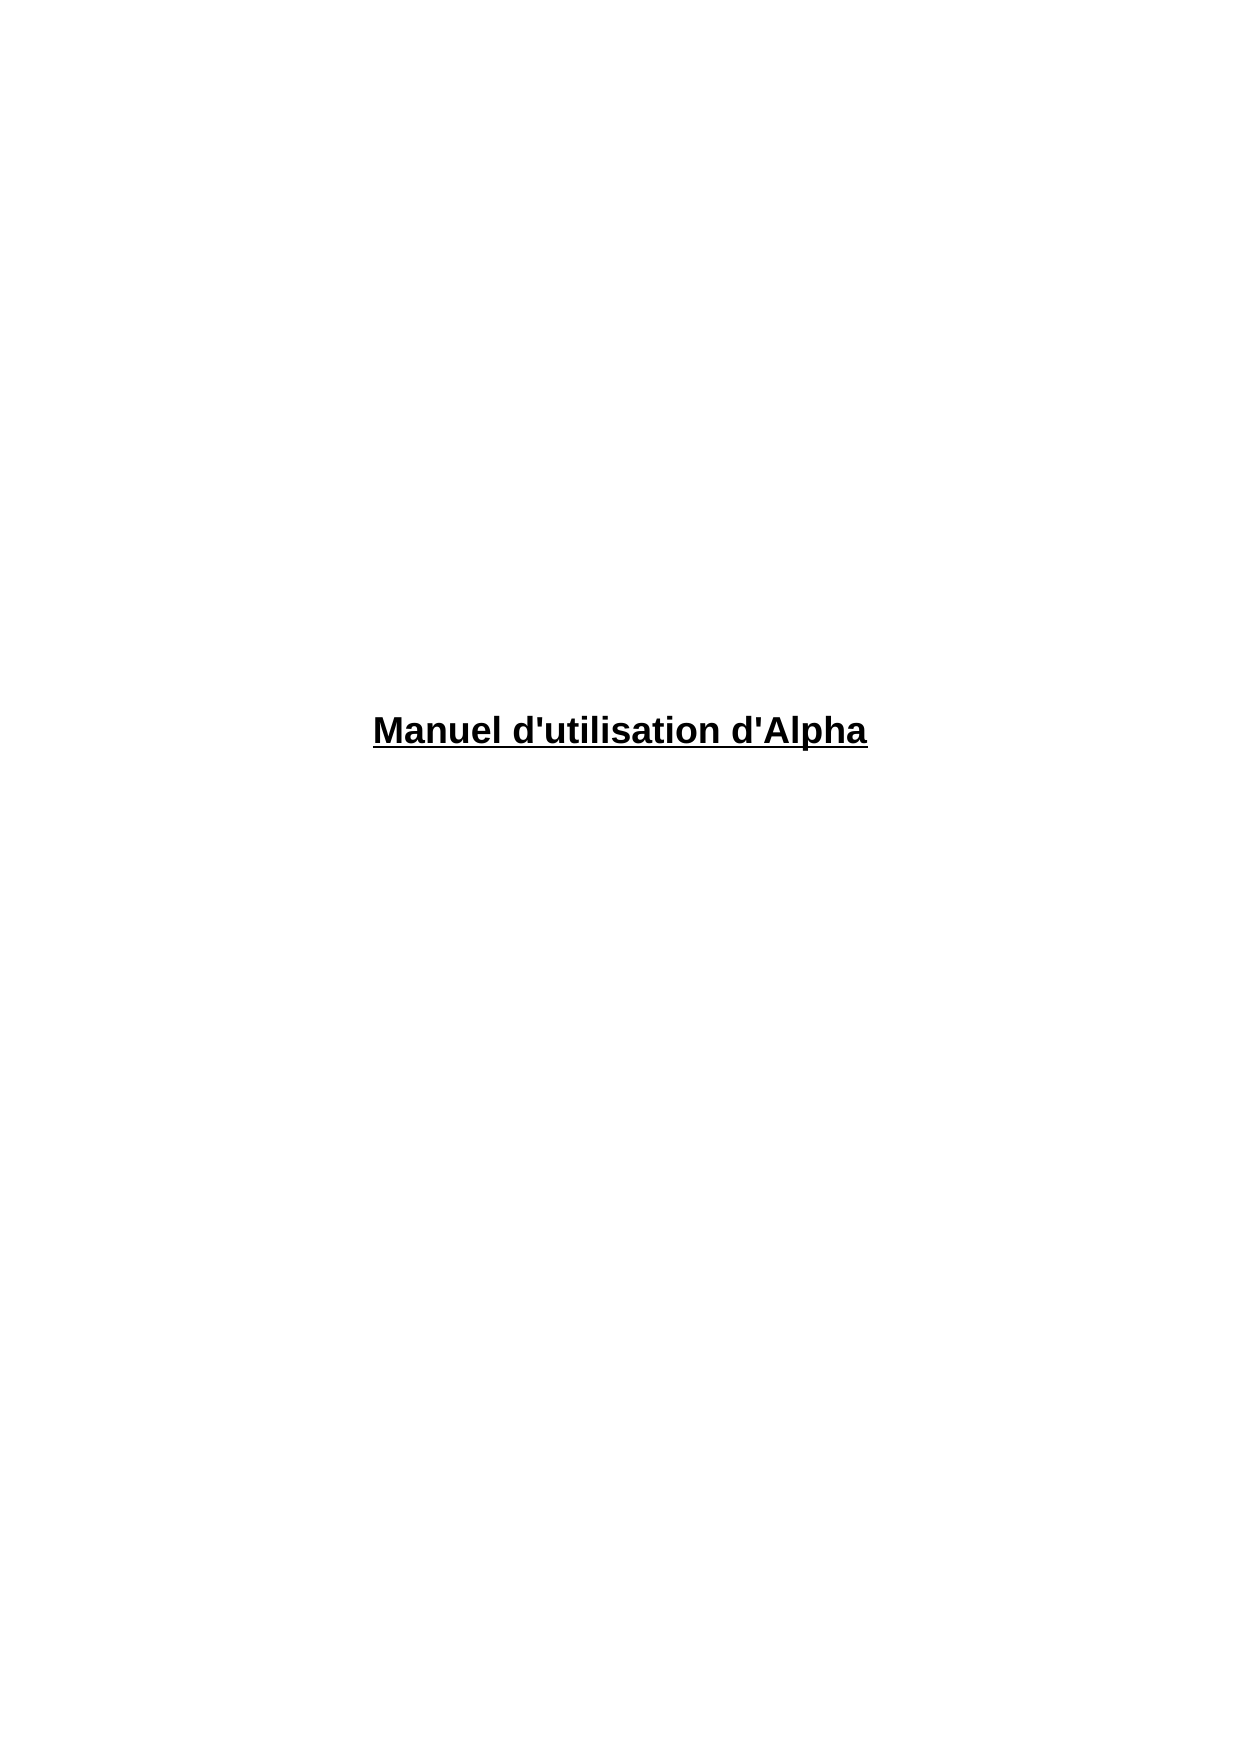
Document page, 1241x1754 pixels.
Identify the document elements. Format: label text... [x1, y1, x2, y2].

title Manuel d'utilisation d'Alpha [118, 709, 1122, 752]
